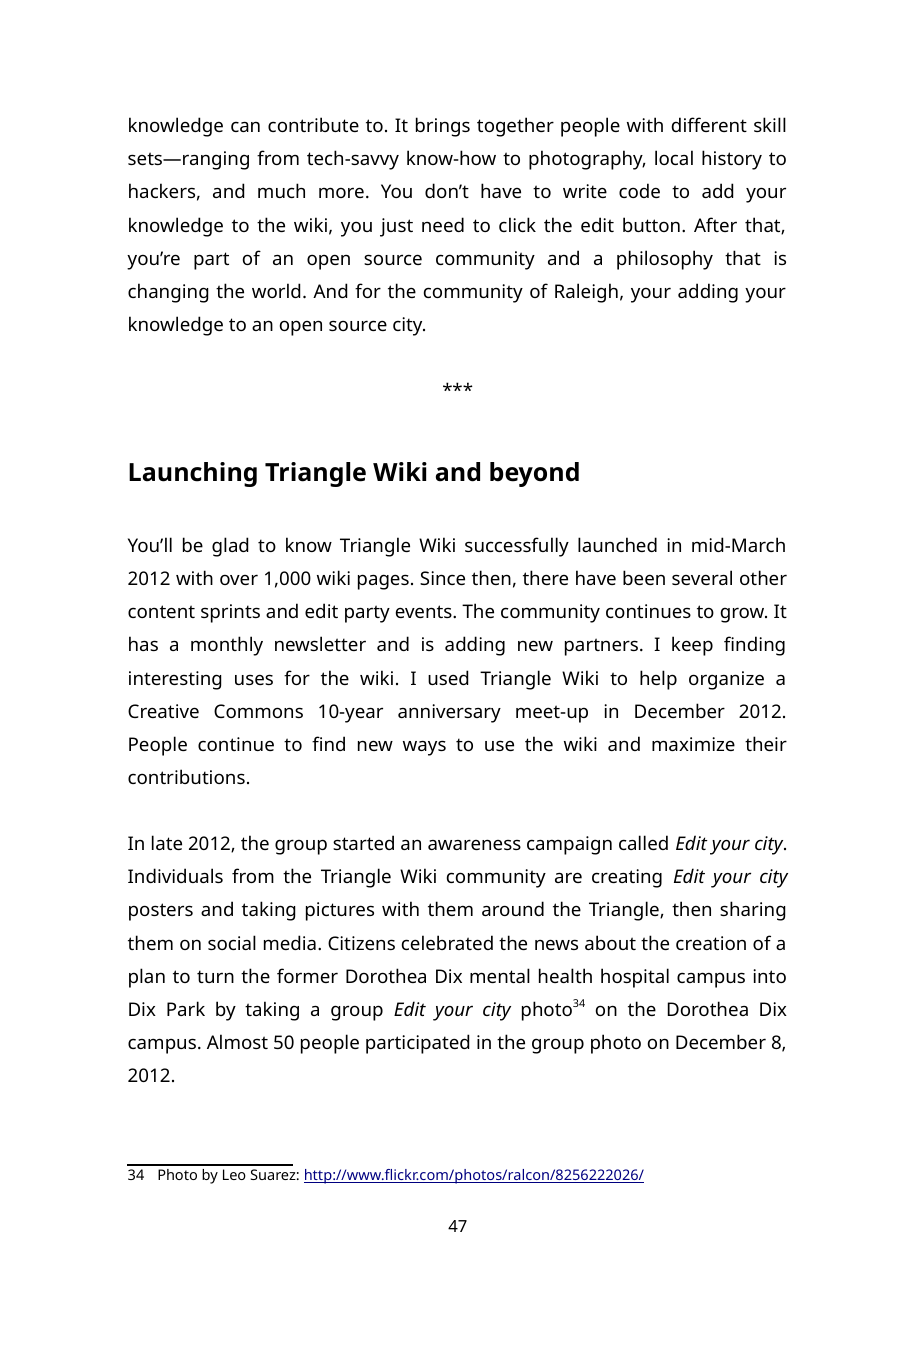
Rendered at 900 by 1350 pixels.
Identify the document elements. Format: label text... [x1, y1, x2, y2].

text Photo by Leo Suarez: http://www.flickr.com/photos/ralcon/8256222026/ [127, 1165, 787, 1185]
subtitle Launching Triangle Wiki and beyond [127, 455, 787, 489]
text You’ll be glad to know Triangle Wiki successfully launched in mid-March 2012 with over 1,000 wiki pages. Since then, there have been several other content sprints and edit party events. The community continues to grow. It has a monthly newsletter and is adding new partners. I keep finding interesting uses for the wiki. I used Triangle Wiki to help organize a Creative Commons 10-year anniversary meet-up in December 2012. People continue to find new ways to use the wiki and maximize their contributions. [127, 532, 787, 790]
text knowledge can contribute to. It brings together people with different skill sets—ranging from tech-savvy know-how to photography, local history to hackers, and much more. You don’t have to write code to add your knowledge to the wiki, you just need to click the edit button. After that, you’re part of an open source community and a philosophy that is changing the world. And for the community of Raleigh, your adding your knowledge to an open source city. [127, 112, 787, 337]
text *** [127, 377, 787, 403]
text In late 2012, the group started an awareness campaign called Edit your city. Individuals from the Triangle Wiki community are creating Edit your city posters and taking pictures with them around the Triangle, then sharing them on social media. Citizens celebrated the news about the creation of a plan to turn the former Dorothea Dix mental health hospital campus into Dix Park by taking a group Edit your city photo on the Dorothea Dix campus. Almost 50 people participated in the group photo on December 8, 2012. [127, 830, 787, 1088]
